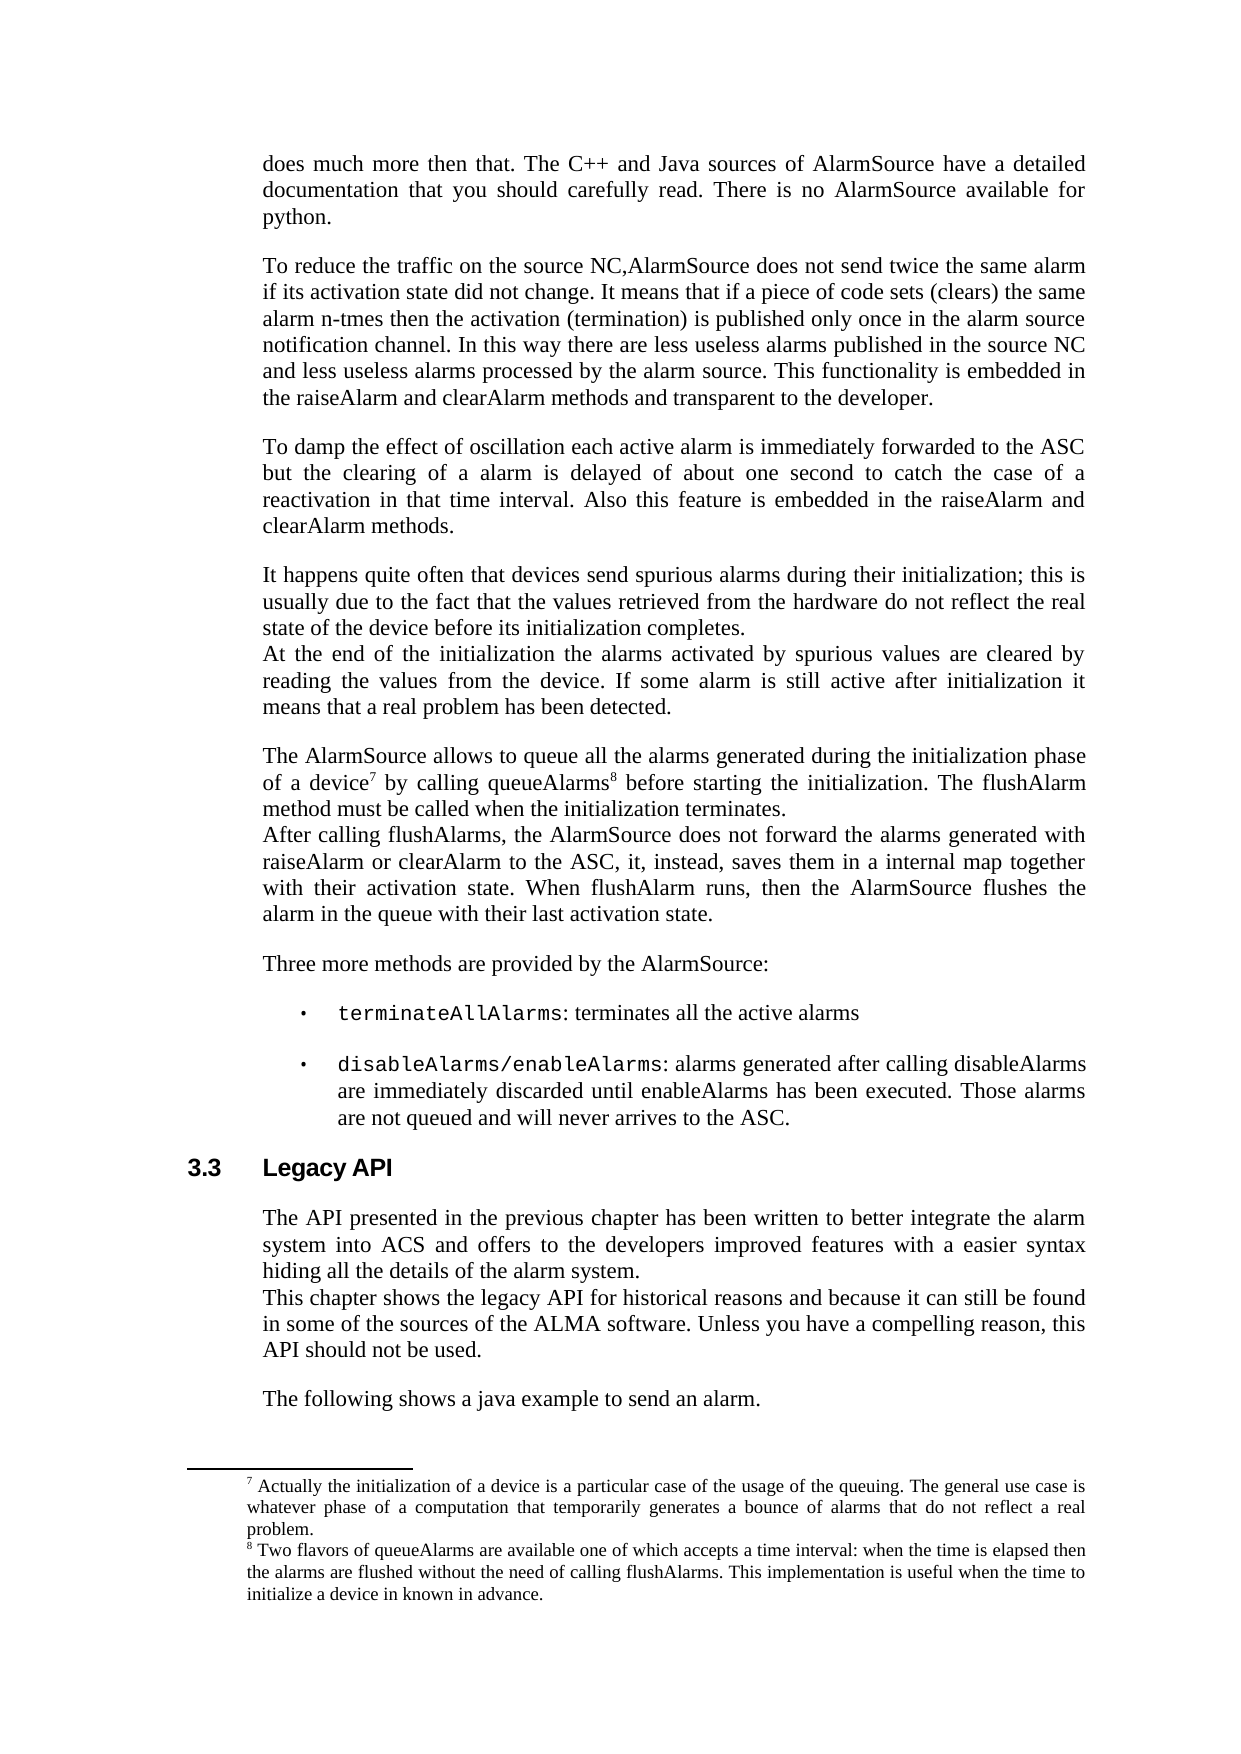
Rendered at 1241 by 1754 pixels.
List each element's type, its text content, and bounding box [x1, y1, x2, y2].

subtitle Legacy API [187, 1153, 1087, 1182]
text The API presented in the previous chapter has been written to better integrate the alarm system into ACS and offers to the developers improved features with a easier syntax hiding all the details of the alarm system. This chapter shows the legacy API for historical reasons and because it can still be found in some of the sources of the ALMA software. Unless you have a compelling reason, this API should not be used. [262, 1204, 1087, 1363]
text does much more then that. The C++ and Java sources of AlarmSource have a detailed documentation that you should carefully read. There is no AlarmSource available for python. [262, 150, 1087, 229]
list disableAlarms/enableAlarms: alarms generated after calling disableAlarms are immediately discarded until enableAlarms has been executed. Those alarms are not queued and will never arrives to the ASC. [300, 1049, 1087, 1130]
text Actually the initialization of a device is a particular case of the usage of the queuing. The general use case is whatever phase of a computation that temporarily generates a bounce of alarms that do not reflect a real problem. [247, 1474, 1087, 1539]
text To reduce the traffic on the source NC,AlarmSource does not send twice the same alarm if its activation state did not change. It means that if a piece of code sets (clears) the same alarm n-tmes then the activation (termination) is published only once in the alarm source notification channel. In this way there are less useless alarms published in the source NC and less useless alarms processed by the alarm source. This functionality is embedded in the raiseAlarm and clearAlarm methods and transparent to the developer. [262, 252, 1087, 410]
text Two flavors of queueAlarms are available one of which accepts a time interval: when the time is elapsed then the alarms are flushed without the need of calling flushAlarms. This implementation is useful when the time to initialize a device in known in advance. [247, 1539, 1087, 1604]
text The AlarmSource allows to queue all the alarms generated during the initialization phase of a device by calling queueAlarms before starting the initialization. The flushAlarm method must be called when the initialization terminates. After calling flushAlarms, the AlarmSource does not forward the alarms generated with raiseAlarm or clearAlarm to the ASC, it, instead, saves them in a internal map together with their activation state. When flushAlarm runs, then the AlarmSource flushes the alarm in the queue with their last activation state. [262, 742, 1087, 927]
text The following shows a java example to send an alarm. [262, 1386, 1087, 1412]
text To damp the effect of oscillation each active alarm is immediately forwarded to the ASC but the clearing of a alarm is delayed of about one second to catch the case of a reactivation in that time interval. Also this feature is embedded in the raiseAlarm and clearAlarm methods. [262, 433, 1087, 538]
text It happens quite often that devices send spurious alarms during their initialization; this is usually due to the fact that the values retrieved from the hardware do not reflect the real state of the device before its initialization completes. At the end of the initialization the alarms activated by spurious values are cleared by reading the values from the device. If some alarm is still active after initialization it means that a real problem has been detected. [262, 561, 1087, 719]
list terminateAllAlarms: terminates all the active alarms [300, 999, 1087, 1027]
text Three more methods are provided by the AlarmSource: [262, 950, 1087, 976]
